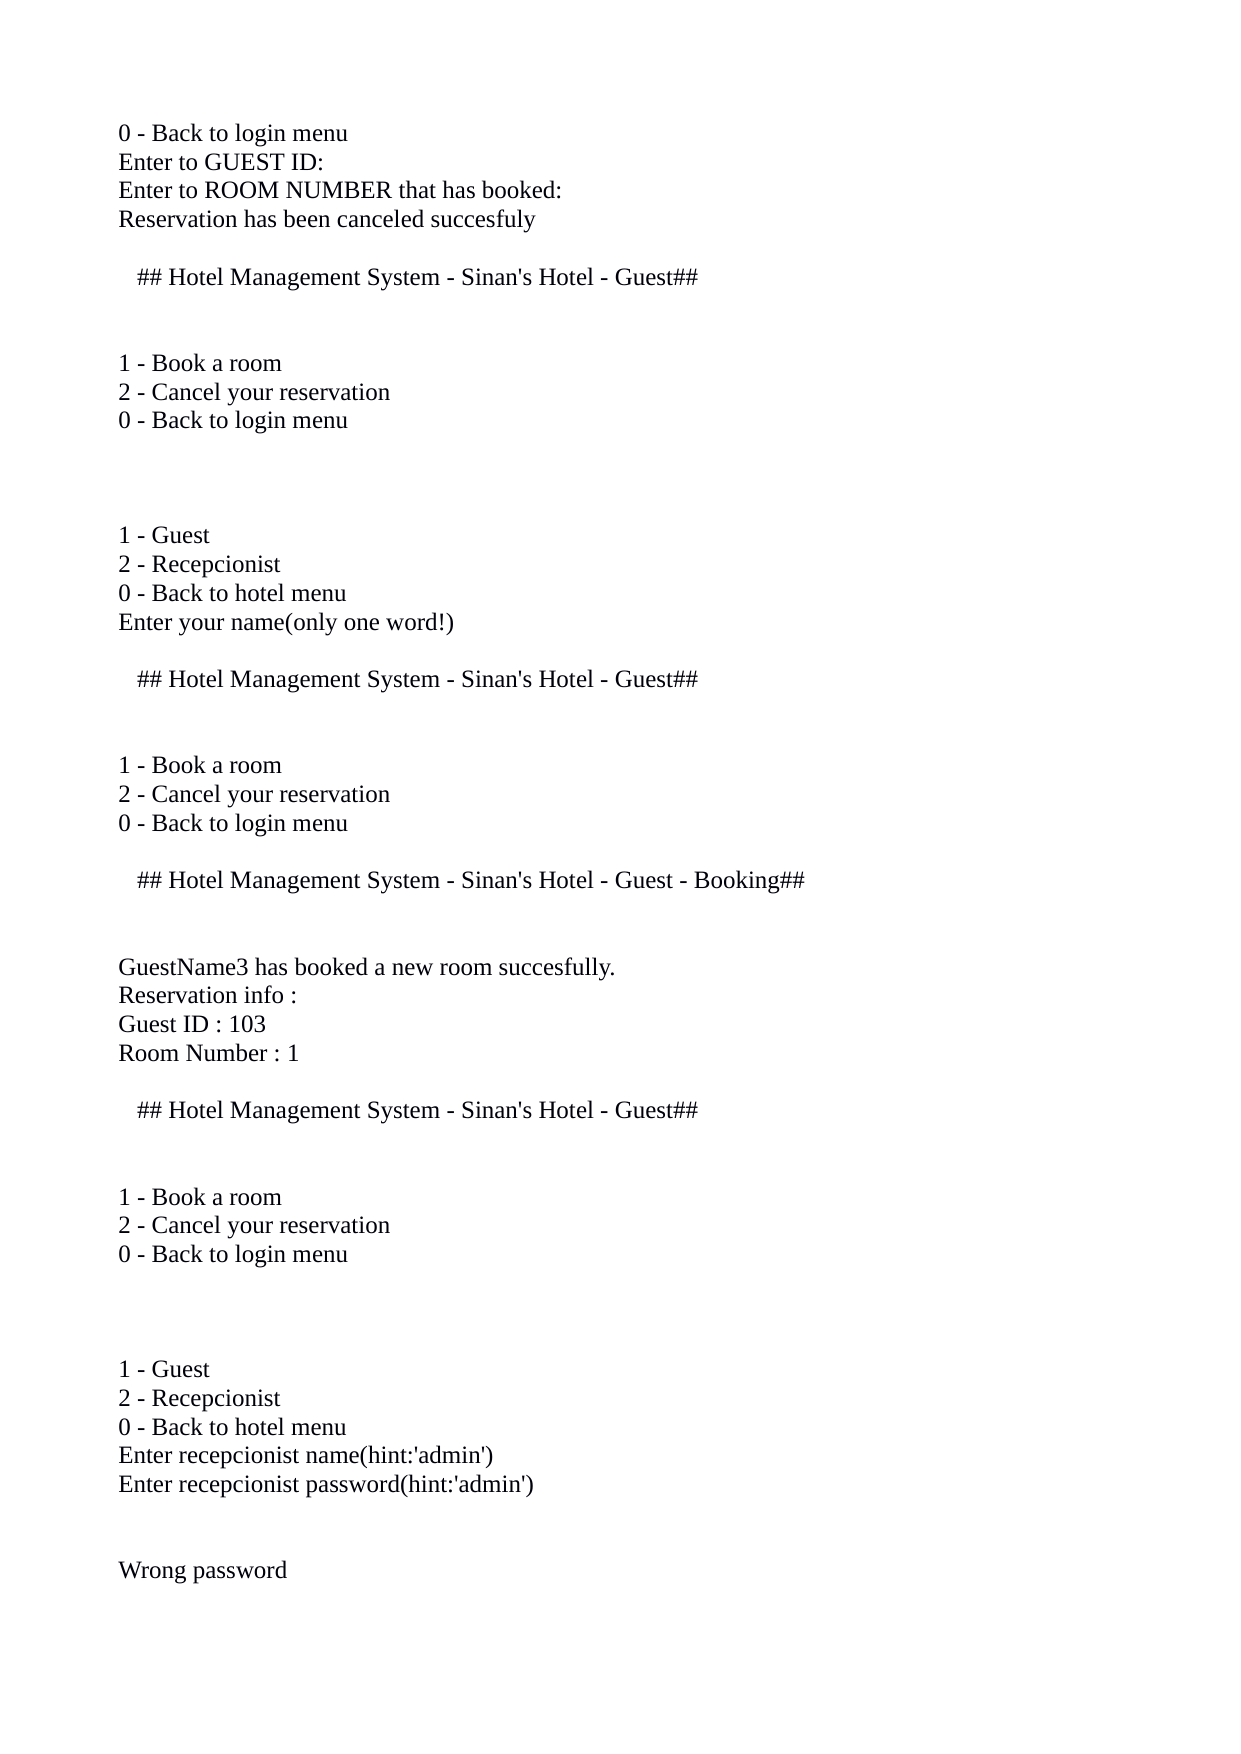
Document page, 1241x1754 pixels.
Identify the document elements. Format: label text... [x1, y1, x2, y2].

text 1 - Book a room [118, 751, 1122, 779]
text Room Number : 1 [118, 1038, 1122, 1067]
text 1 - Book a room [118, 1182, 1122, 1211]
text GuestName3 has booked a new room succesfully. [118, 952, 1122, 981]
text ## Hotel Management System - Sinan's Hotel - Guest## [118, 1096, 1122, 1124]
text Wrong password [118, 1556, 1122, 1584]
text Enter to ROOM NUMBER that has booked: [118, 176, 1122, 204]
text 1 - Guest [118, 521, 1122, 549]
text Enter recepcionist name(hint:'admin') [118, 1441, 1122, 1469]
text 0 - Back to login menu [118, 1239, 1122, 1268]
text Reservation info : [118, 981, 1122, 1009]
text Guest ID : 103 [118, 1009, 1122, 1038]
text 2 - Cancel your reservation [118, 377, 1122, 406]
text Enter to GUEST ID: [118, 147, 1122, 176]
text ## Hotel Management System - Sinan's Hotel - Guest - Booking## [118, 866, 1122, 894]
text Reservation has been canceled succesfuly [118, 204, 1122, 233]
text 0 - Back to login menu [118, 118, 1122, 147]
text 0 - Back to hotel menu [118, 578, 1122, 607]
text Enter recepcionist password(hint:'admin') [118, 1469, 1122, 1498]
text 2 - Recepcionist [118, 1383, 1122, 1412]
text 2 - Cancel your reservation [118, 779, 1122, 808]
text ## Hotel Management System - Sinan's Hotel - Guest## [118, 262, 1122, 291]
text ## Hotel Management System - Sinan's Hotel - Guest## [118, 664, 1122, 693]
text 0 - Back to hotel menu [118, 1412, 1122, 1441]
text Enter your name(only one word!) [118, 607, 1122, 636]
text 0 - Back to login menu [118, 808, 1122, 837]
text 0 - Back to login menu [118, 406, 1122, 434]
text 2 - Cancel your reservation [118, 1211, 1122, 1239]
text 1 - Guest [118, 1354, 1122, 1383]
text 2 - Recepcionist [118, 549, 1122, 578]
text 1 - Book a room [118, 348, 1122, 377]
